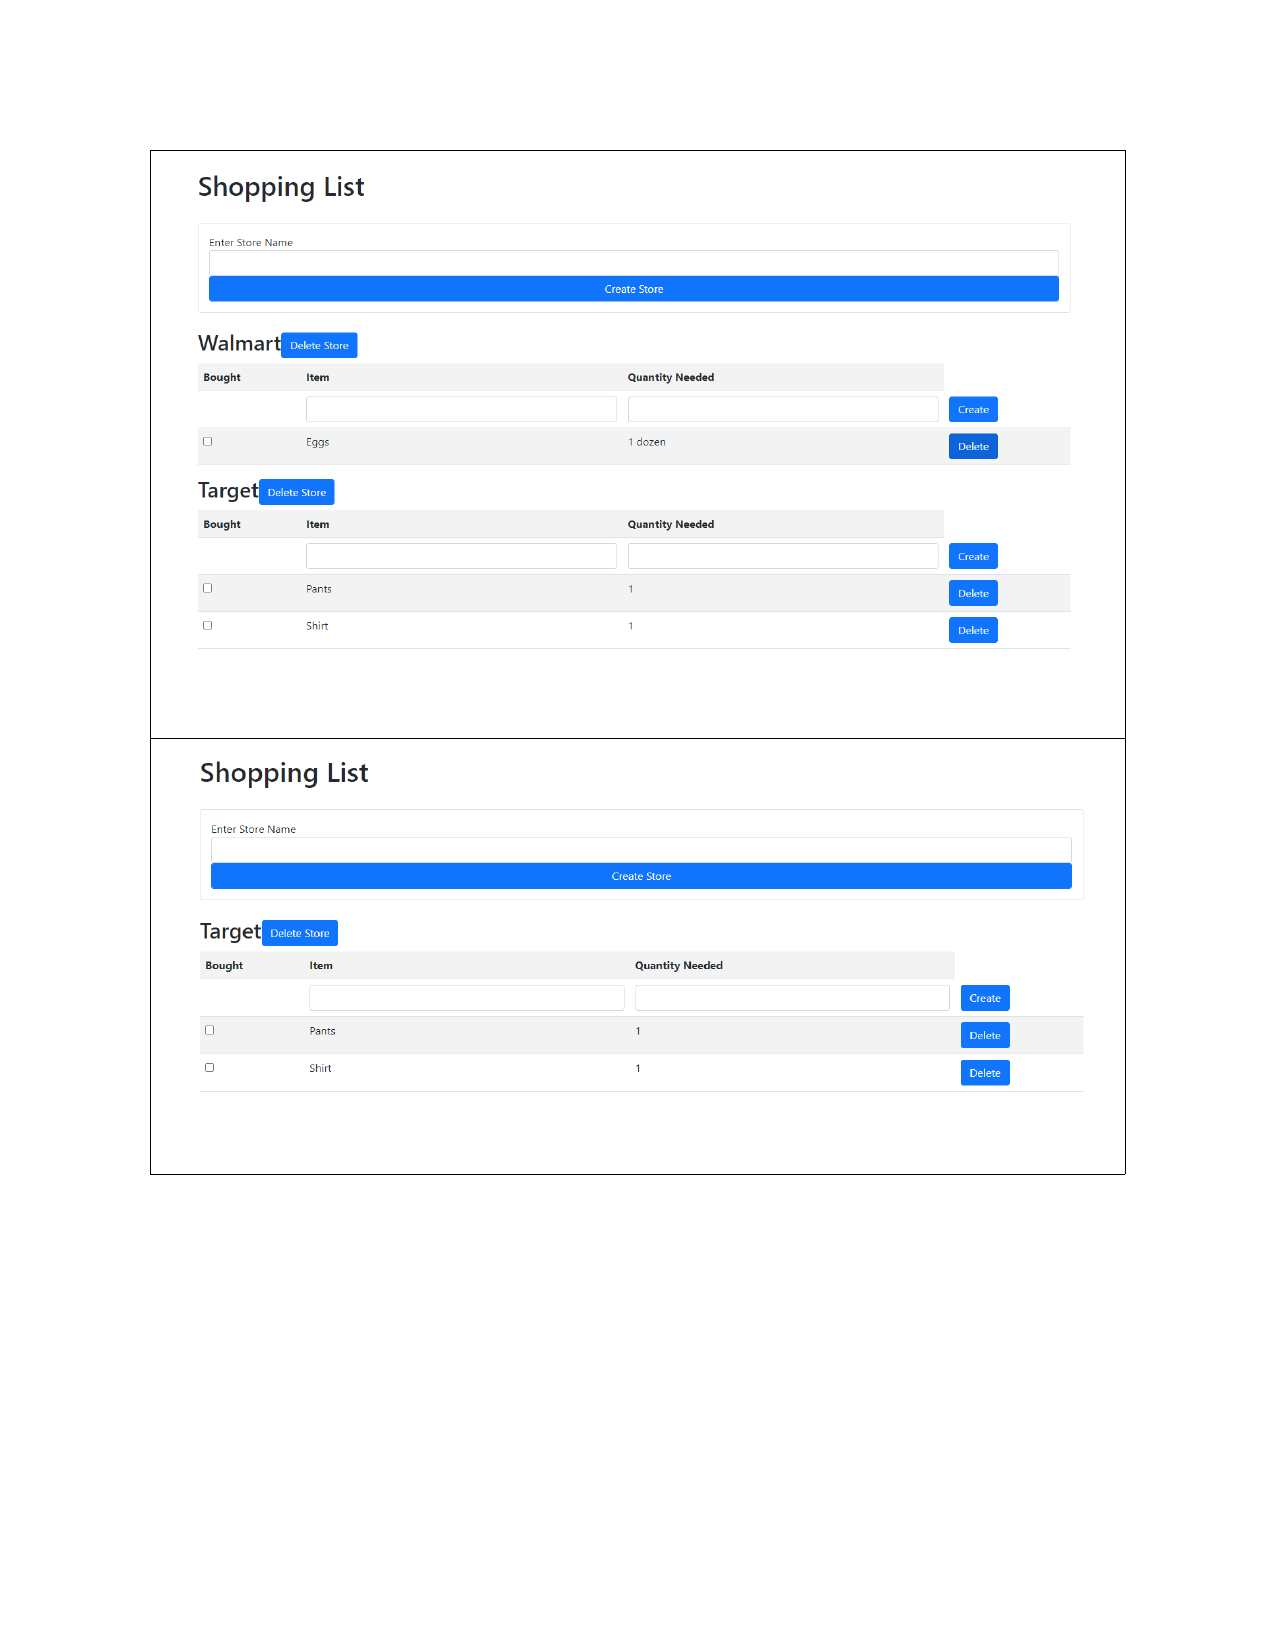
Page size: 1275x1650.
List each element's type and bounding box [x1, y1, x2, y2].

picture [155, 155, 1120, 685]
picture [155, 744, 1120, 1120]
table_cell [151, 739, 1125, 1173]
table_cell [151, 151, 1125, 738]
